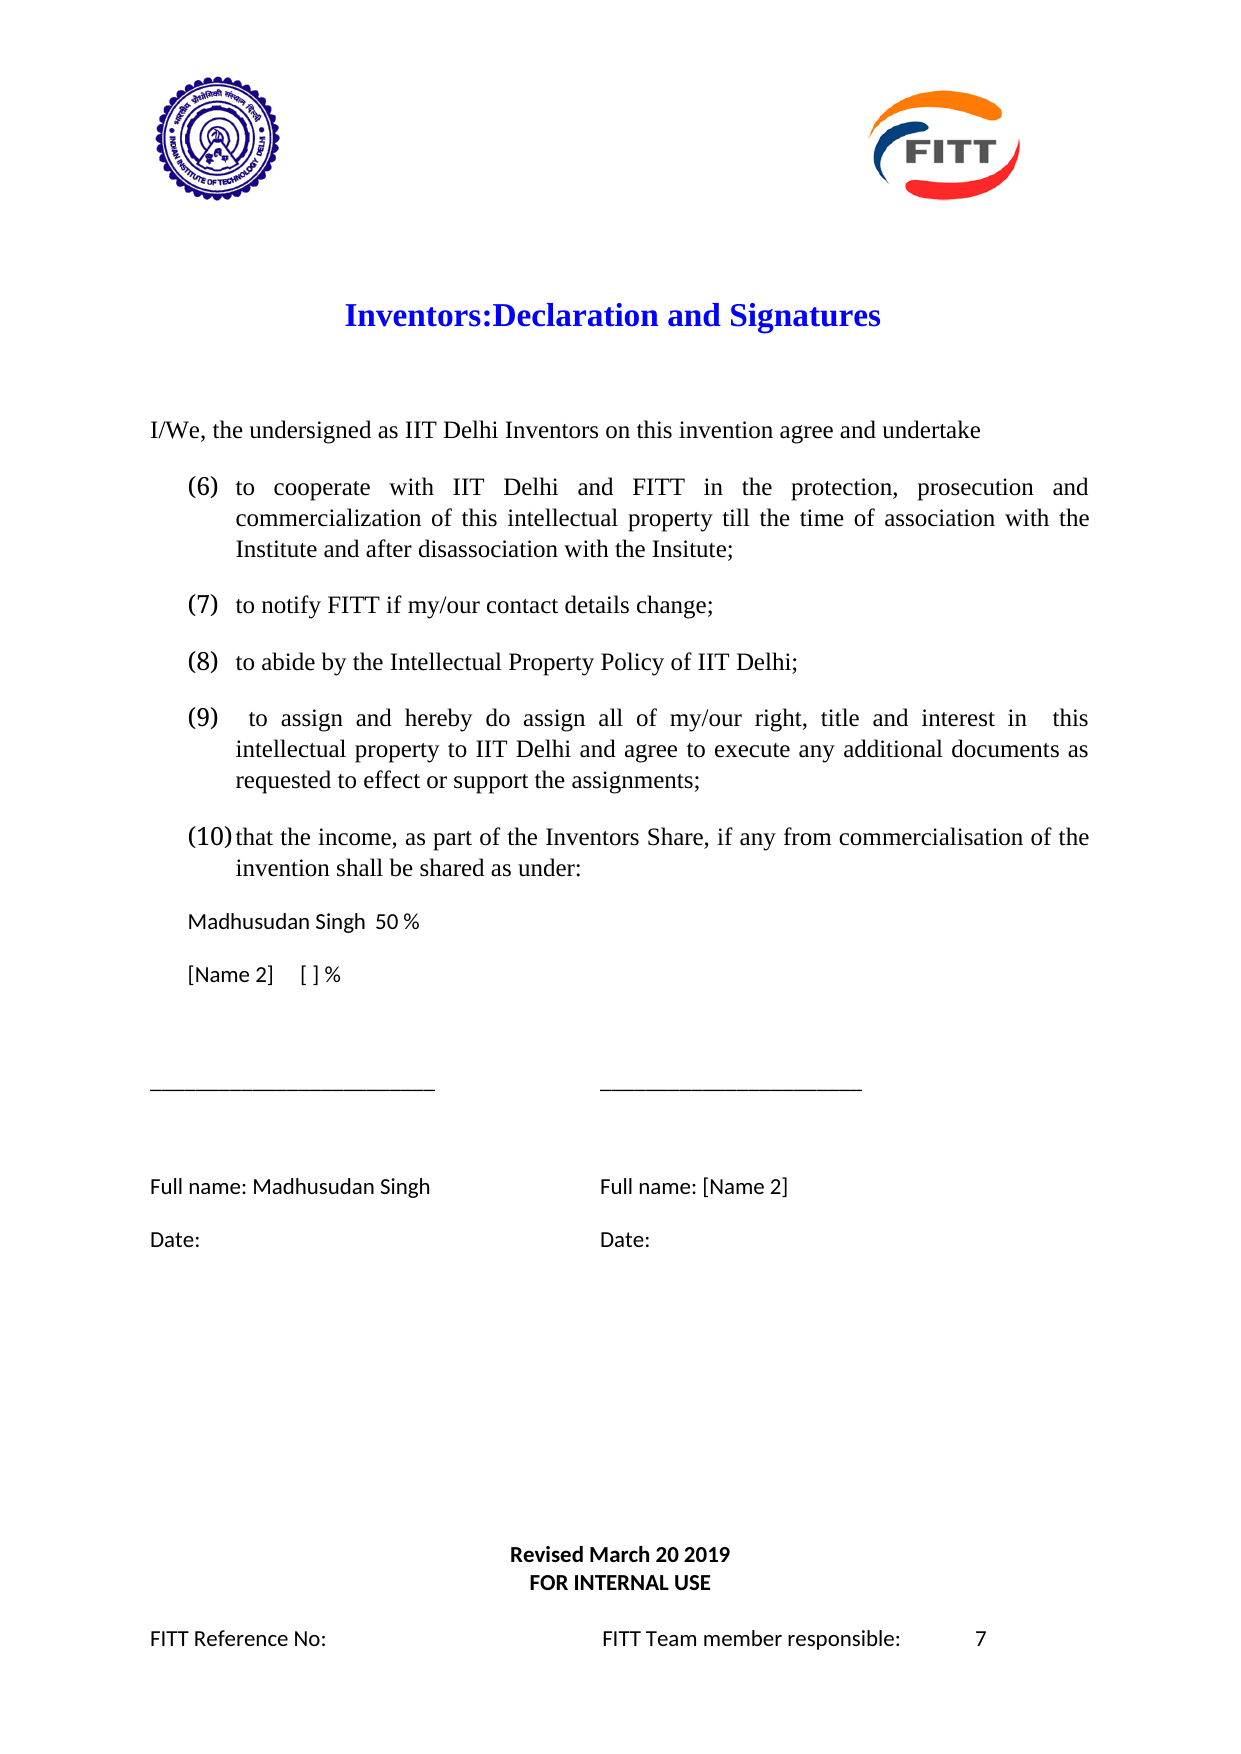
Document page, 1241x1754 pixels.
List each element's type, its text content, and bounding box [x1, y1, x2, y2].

text [Name 2] [ ] % [187, 960, 1090, 988]
text I/We, the undersigned as IIT Delhi Inventors on this invention agree and undertake [150, 414, 1090, 445]
text Full name: Madhusudan Singh Full name: [Name 2] [150, 1172, 1090, 1201]
text _________________________ _______________________ [150, 1066, 1090, 1094]
text Inventors:Declaration and Signatures [150, 295, 1076, 333]
list to assign and hereby do assign all of my/our right, title and interest in this intellectual property to IIT Delhi and agree to execute any additional documents as requested to effect or support the assignments; [187, 701, 1090, 795]
picture [150, 73, 283, 202]
list that the income, as part of the Inventors Share, if any from commercialisation of the invention shall be shared as under: [187, 820, 1090, 882]
picture [867, 89, 1021, 202]
list to notify FITT if my/our contact details change; [187, 589, 1090, 620]
text Madhusudan Singh 50 % [187, 907, 1090, 935]
list to cooperate with IIT Delhi and FITT in the protection, prosecution and commercialization of this intellectual property till the time of association with the Institute and after disassociation with the Insitute; [187, 470, 1090, 564]
list to abide by the Intellectual Property Policy of IIT Delhi; [187, 645, 1090, 676]
text Date: Date: [150, 1226, 1090, 1253]
